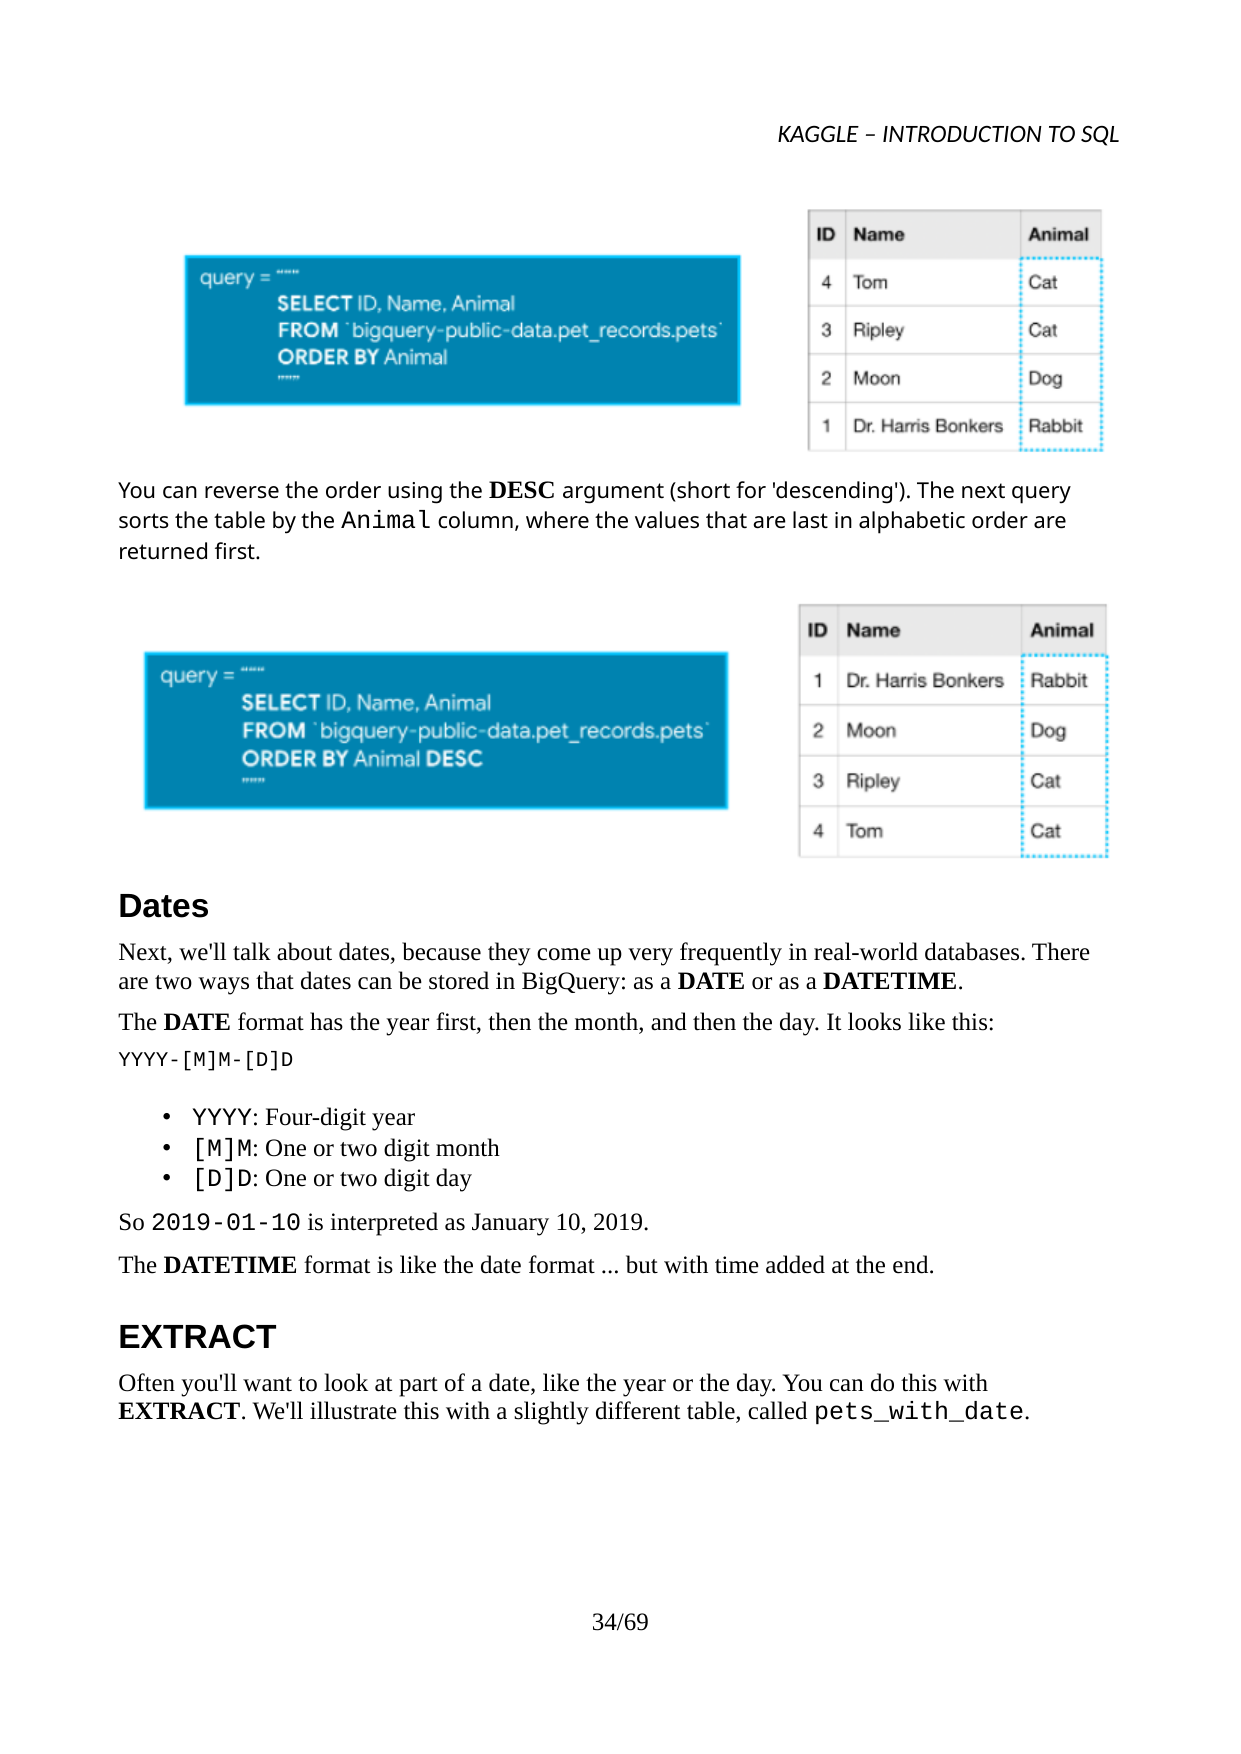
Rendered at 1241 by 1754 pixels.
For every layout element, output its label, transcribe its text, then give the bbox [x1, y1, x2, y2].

picture [118, 178, 1122, 475]
subtitle EXTRACT [118, 1316, 1122, 1355]
text Often you'll want to look at part of a date, like the year or the day. You can do this with EXTRACT. We'll illustrate this with a slightly different table, called pets_with_date. [118, 1368, 1122, 1427]
list YYYY: Four-digit year [162, 1102, 1122, 1133]
picture [118, 565, 1122, 887]
list [D]D: One or two digit day [162, 1163, 1122, 1194]
list [M]M: One or two digit month [162, 1133, 1122, 1163]
text You can reverse the order using the DESC argument (short for 'descending'). The next query sorts the table by the Animal column, where the values that are last in alphabetic order are returned first. [118, 475, 1122, 565]
text The DATE format has the year first, then the month, and then the day. It looks like this: [118, 1007, 1122, 1036]
text The DATETIME format is like the date format ... but with time added at the end. [118, 1250, 1122, 1279]
subtitle Dates [118, 887, 1122, 925]
text So 2019-01-10 is interpreted as January 10, 2019. [118, 1207, 1122, 1238]
text YYYY-[M]M-[D]D [118, 1049, 1122, 1072]
text Next, we'll talk about dates, because they come up very frequently in real-world databases. There are two ways that dates can be stored in BigQuery: as a DATE or as a DATETIME. [118, 937, 1122, 995]
